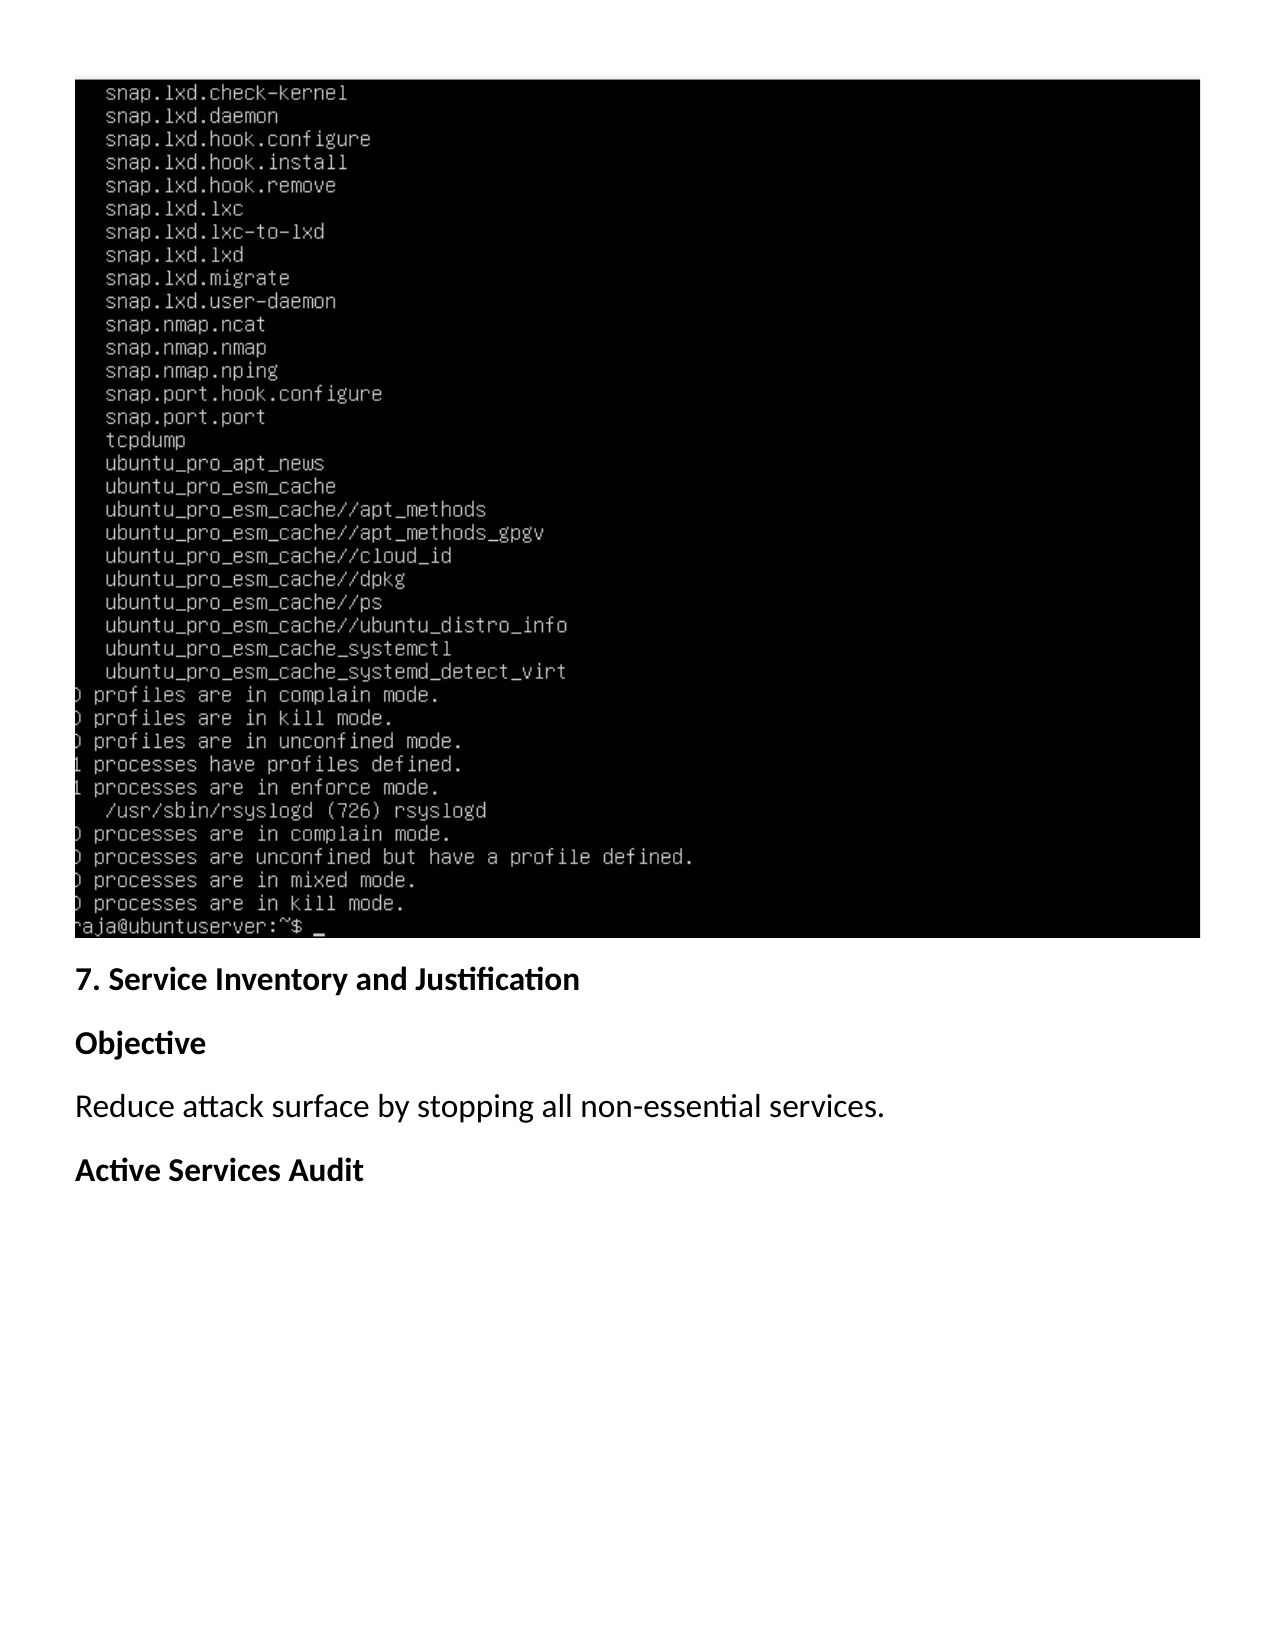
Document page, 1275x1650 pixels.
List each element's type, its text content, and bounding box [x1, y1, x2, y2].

text Active Services Audit [75, 1149, 1200, 1189]
text 7. Service Inventory and Justification [75, 958, 1200, 999]
text Objective [75, 1022, 1200, 1062]
text Reduce attack surface by stopping all non-essential services. [75, 1085, 1200, 1126]
